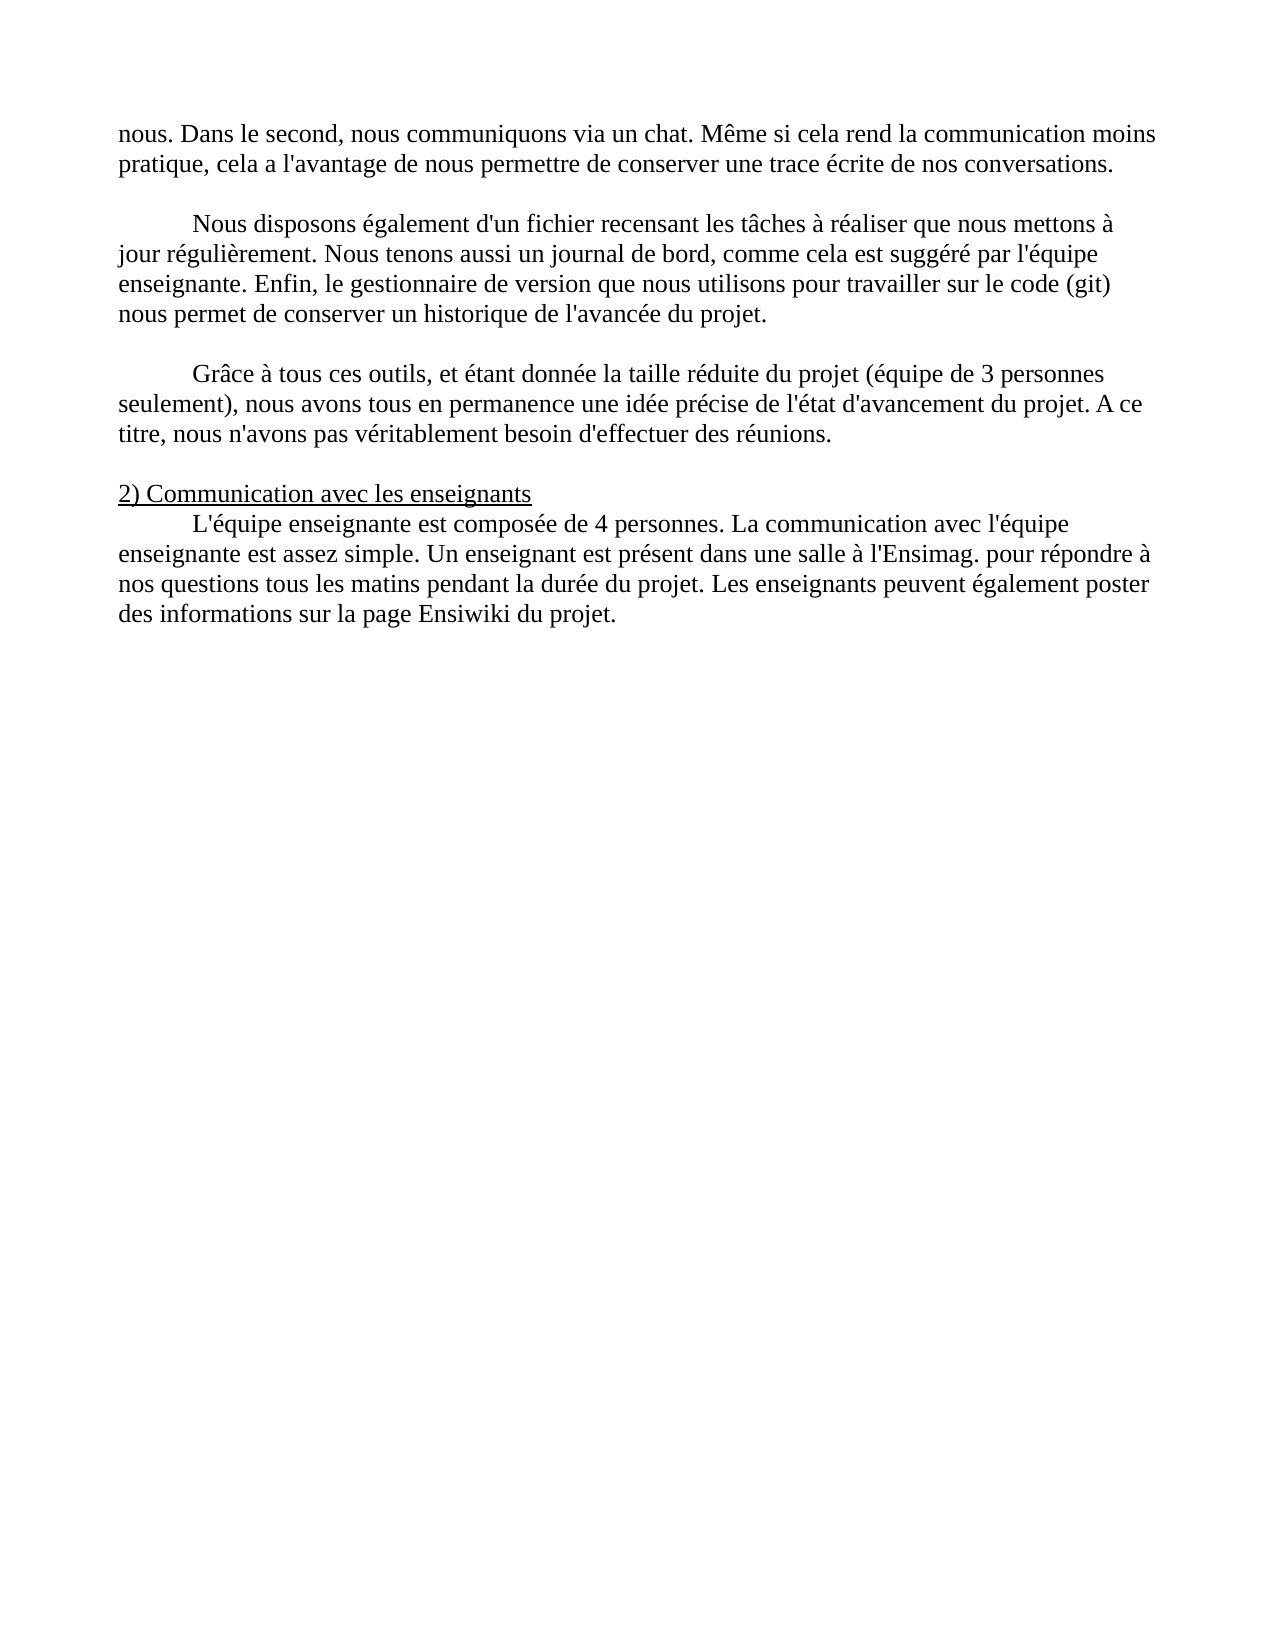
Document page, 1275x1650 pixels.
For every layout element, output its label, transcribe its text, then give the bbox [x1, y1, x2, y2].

text 2) Communication avec les enseignants [118, 478, 1157, 508]
text L'équipe enseignante est composée de 4 personnes. La communication avec l'équipe enseignante est assez simple. Un enseignant est présent dans une salle à l'Ensimag. pour répondre à nos questions tous les matins pendant la durée du projet. Les enseignants peuvent également poster des informations sur la page Ensiwiki du projet. [118, 508, 1157, 628]
text nous. Dans le second, nous communiquons via un chat. Même si cela rend la communication moins pratique, cela a l'avantage de nous permettre de conserver une trace écrite de nos conversations. [118, 118, 1157, 178]
text Nous disposons également d'un fichier recensant les tâches à réaliser que nous mettons à jour régulièrement. Nous tenons aussi un journal de bord, comme cela est suggéré par l'équipe enseignante. Enfin, le gestionnaire de version que nous utilisons pour travailler sur le code (git) nous permet de conserver un historique de l'avancée du projet. [118, 208, 1157, 328]
text Grâce à tous ces outils, et étant donnée la taille réduite du projet (équipe de 3 personnes seulement), nous avons tous en permanence une idée précise de l'état d'avancement du projet. A ce titre, nous n'avons pas véritablement besoin d'effectuer des réunions. [118, 358, 1157, 448]
